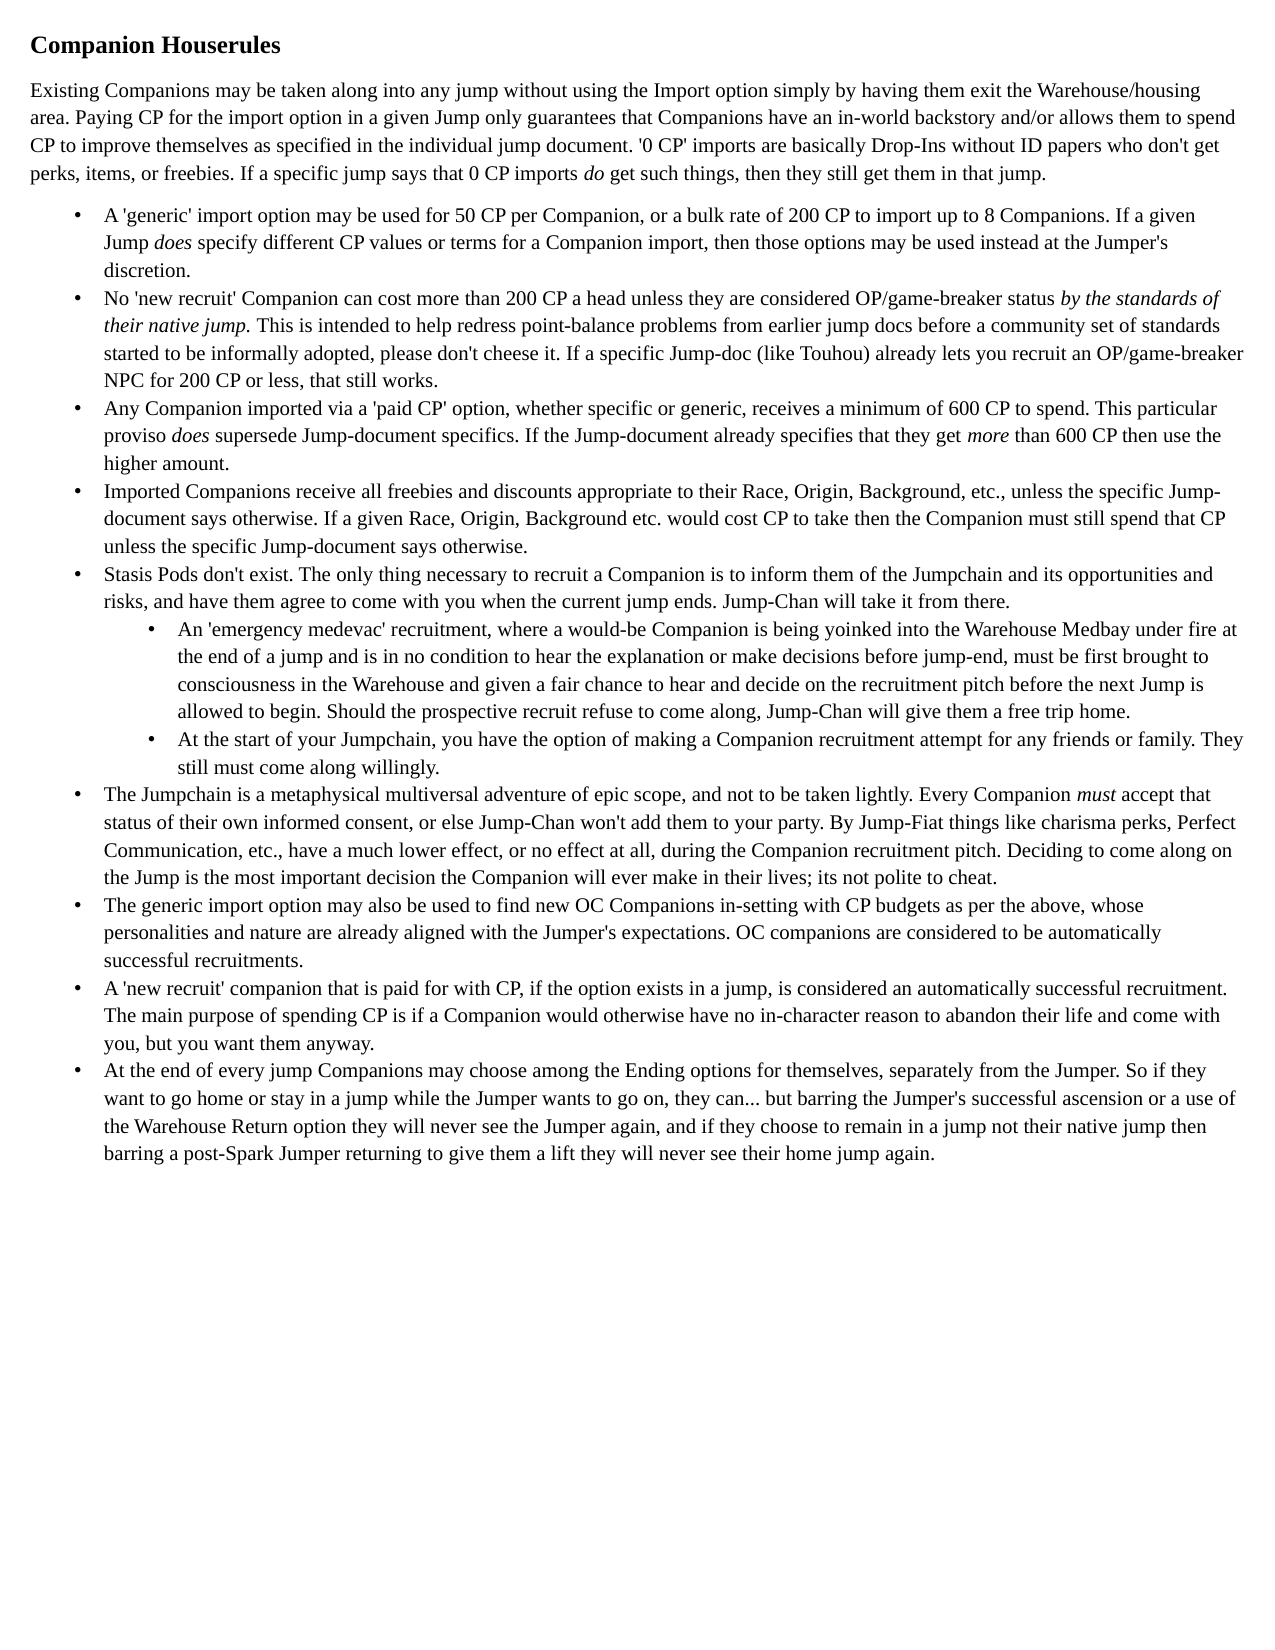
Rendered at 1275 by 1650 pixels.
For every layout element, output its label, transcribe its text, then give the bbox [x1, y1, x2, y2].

list At the end of every jump Companions may choose among the Ending options for themselves, separately from the Jumper. So if they want to go home or stay in a jump while the Jumper wants to go on, they can... but barring the Jumper's successful ascension or a use of the Warehouse Return option they will never see the Jumper again, and if they choose to remain in a jump not their native jump then barring a post-Spark Jumper returning to give them a lift they will never see their home jump again. [74, 1058, 1245, 1165]
list The generic import option may also be used to find new OC Companions in-setting with CP budgets as per the above, whose personalities and nature are already aligned with the Jumper's expectations. OC companions are considered to be automatically successful recruitments. [74, 893, 1245, 972]
list An 'emergency medevac' recruitment, where a would-be Companion is being yoinked into the Warehouse Medbay under fire at the end of a jump and is in no condition to hear the explanation or make decisions before jump-end, must be first brought to consciousness in the Warehouse and given a fair chance to hear and decide on the recruitment pitch before the next Jump is allowed to begin. Should the prospective recruit refuse to come along, Jump-Chan will give them a free trip home. [148, 617, 1245, 723]
list No 'new recruit' Companion can cost more than 200 CP a head unless they are considered OP/game-breaker status by the standards of their native jump. This is intended to help redress point-balance problems from earlier jump docs before a community set of standards started to be informally adopted, please don't cheese it. If a specific Jump-doc (like Touhou) already lets you recruit an OP/game-breaker NPC for 200 CP or less, that still works. [74, 285, 1245, 392]
list The Jumpchain is a metaphysical multiversal adventure of epic scope, and not to be taken lightly. Every Companion must accept that status of their own informed consent, or else Jump-Chan won't add them to your party. By Jump-Fiat things like charisma perks, Perfect Communication, etc., have a much lower effect, or no effect at all, during the Companion recruitment pitch. Deciding to come along on the Jump is the most important decision the Companion will ever make in their lives; its not polite to cheat. [74, 782, 1245, 889]
list Any Companion imported via a 'paid CP' option, whether specific or generic, receives a minimum of 600 CP to spend. This particular proviso does supersede Jump-document specifics. If the Jump-document already specifies that they get more than 600 CP then use the higher amount. [74, 396, 1245, 475]
list A 'generic' import option may be used for 50 CP per Companion, or a bulk rate of 200 CP to import up to 8 Companions. If a given Jump does specify different CP values or terms for a Companion import, then those options may be used instead at the Jumper's discretion. [74, 203, 1245, 282]
list Stasis Pods don't exist. The only thing necessary to recruit a Companion is to inform them of the Jumpchain and its opportunities and risks, and have them agree to come with you when the current jump ends. Jump-Chan will take it from there. [74, 561, 1245, 613]
text Companion Houserules [30, 30, 1245, 59]
list At the start of your Jumpchain, you have the option of making a Companion recruitment attempt for any friends or family. They still must come along willingly. [148, 727, 1245, 779]
text Existing Companions may be taken along into any jump without using the Import option simply by having them exit the Warehouse/housing area. Paying CP for the import option in a given Jump only guarantees that Companions have an in-world backstory and/or allows them to spend CP to improve themselves as specified in the individual jump document. '0 CP' imports are basically Drop-Ins without ID papers who don't get perks, items, or freebies. If a specific jump says that 0 CP imports do get such things, then they still get them in that jump. [30, 78, 1245, 184]
list Imported Companions receive all freebies and discounts appropriate to their Race, Origin, Background, etc., unless the specific Jump-document says otherwise. If a given Race, Origin, Background etc. would cost CP to take then the Companion must still spend that CP unless the specific Jump-document says otherwise. [74, 479, 1245, 558]
list A 'new recruit' companion that is paid for with CP, if the option exists in a jump, is considered an automatically successful recruitment. The main purpose of spending CP is if a Companion would otherwise have no in-character reason to abandon their life and come with you, but you want them anyway. [74, 976, 1245, 1055]
